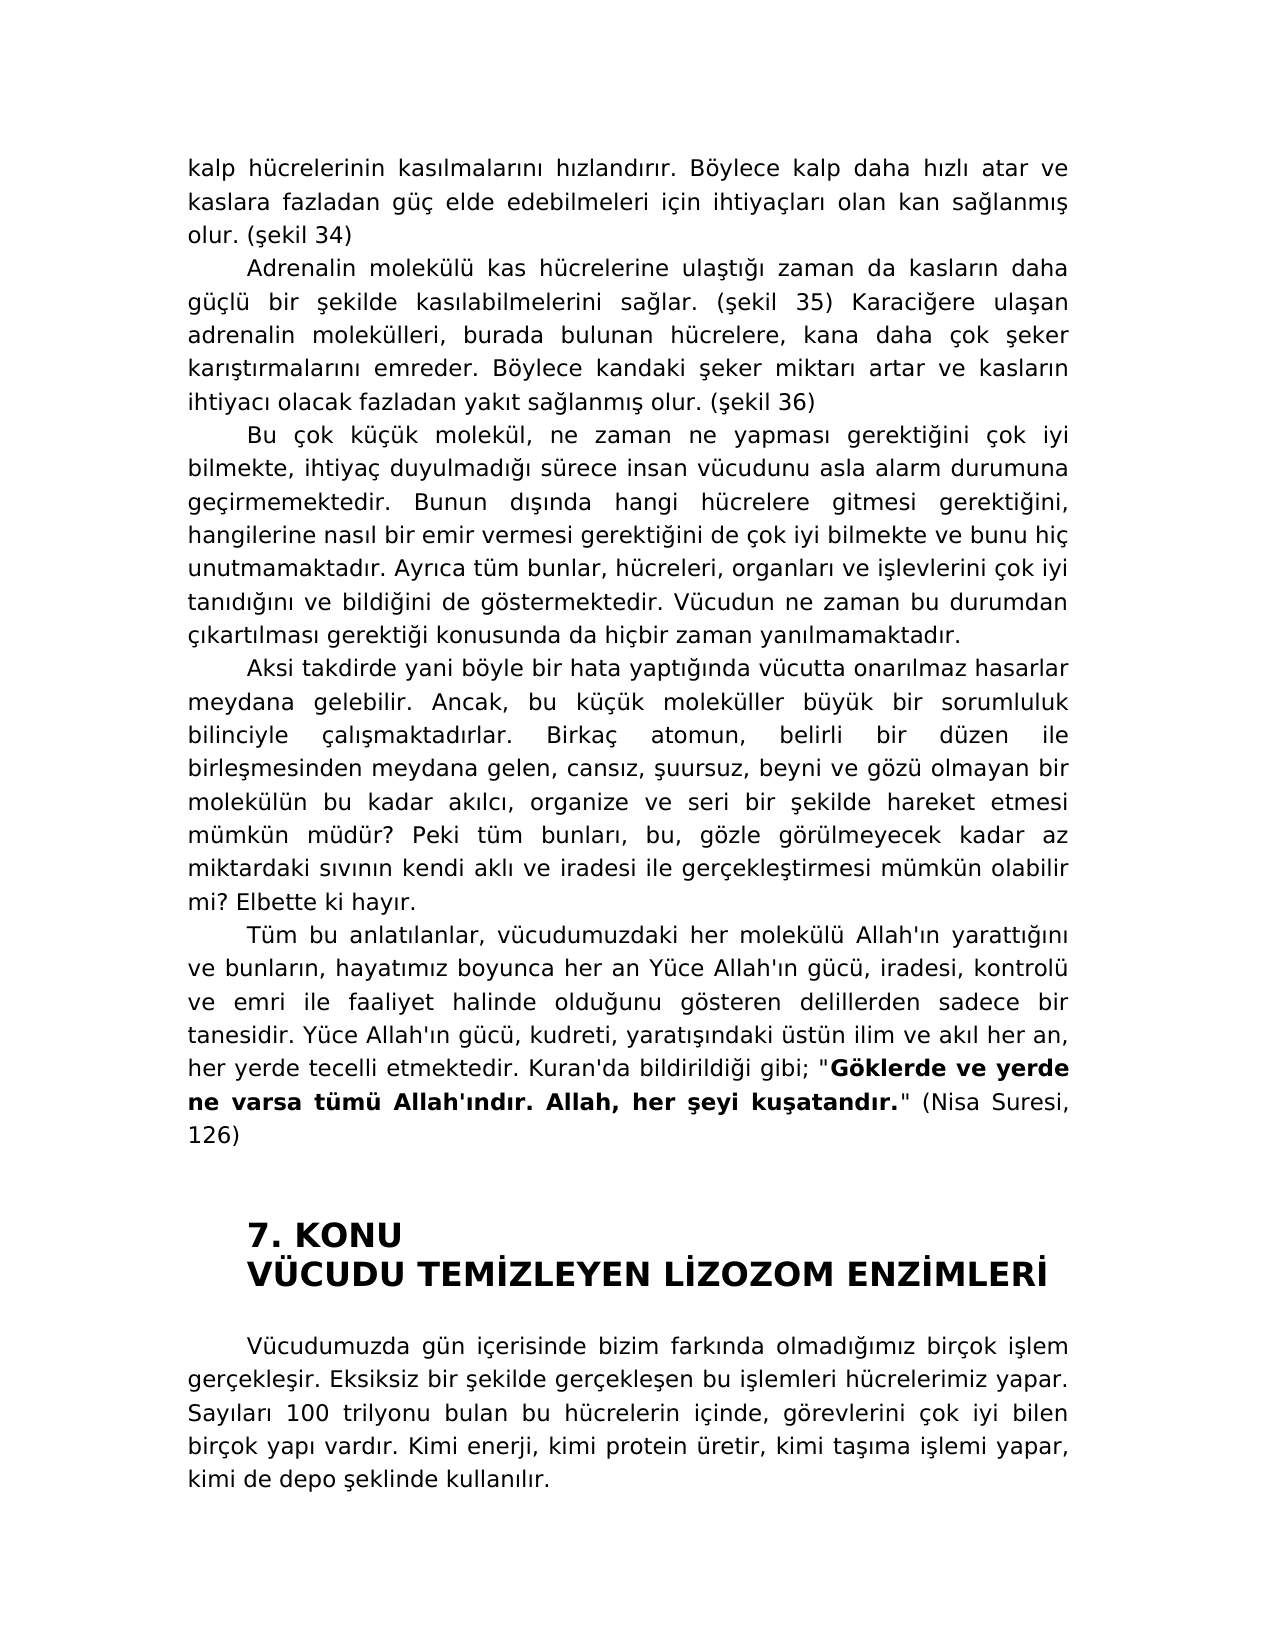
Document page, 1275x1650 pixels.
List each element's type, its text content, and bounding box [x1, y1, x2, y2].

text Bu çok küçük molekül, ne zaman ne yapması gerektiğini çok iyi bilmekte, ihtiyaç duyulmadığı sürece insan vücudunu asla alarm durumuna geçirmemektedir. Bunun dışında hangi hücrelere gitmesi gerektiğini, hangilerine nasıl bir emir vermesi gerektiğini de çok iyi bilmekte ve bunu hiç unutmamaktadır. Ayrıca tüm bunlar, hücreleri, organları ve işlevlerini çok iyi tanıdığını ve bildiğini de göstermektedir. Vücudun ne zaman bu durumdan çıkartılması gerektiği konusunda da hiçbir zaman yanılmamaktadır. [187, 417, 1070, 650]
text Tüm bu anlatılanlar, vücudumuzdaki her molekülü Allah'ın yarattığını ve bunların, hayatımız boyunca her an Yüce Allah'ın gücü, iradesi, kontrolü ve emri ile faaliyet halinde olduğunu gösteren delillerden sadece bir tanesidir. Yüce Allah'ın gücü, kudreti, yaratışındaki üstün ilim ve akıl her an, her yerde tecelli etmektedir. Kuran'da bildirildiği gibi; "Göklerde ve yerde ne varsa tümü Allah'ındır. Allah, her şeyi kuşatandır." (Nisa Suresi, 126) [187, 917, 1070, 1150]
text Vücudumuzda gün içerisinde bizim farkında olmadığımız birçok işlem gerçekleşir. Eksiksiz bir şekilde gerçekleşen bu işlemleri hücrelerimiz yapar. Sayıları 100 trilyonu bulan bu hücrelerin içinde, görevlerini çok iyi bilen birçok yapı vardır. Kimi enerji, kimi protein üretir, kimi taşıma işlemi yapar, kimi de depo şeklinde kullanılır. [187, 1328, 1070, 1494]
text 7. KONU [187, 1217, 1070, 1256]
text Aksi takdirde yani böyle bir hata yaptığında vücutta onarılmaz hasarlar meydana gelebilir. Ancak, bu küçük moleküller büyük bir sorumluluk bilinciyle çalışmaktadırlar. Birkaç atomun, belirli bir düzen ile birleşmesinden meydana gelen, cansız, şuursuz, beyni ve gözü olmayan bir molekülün bu kadar akılcı, organize ve seri bir şekilde hareket etmesi mümkün müdür? Peki tüm bunları, bu, gözle görülmeyecek kadar az miktardaki sıvının kendi aklı ve iradesi ile gerçekleştirmesi mümkün olabilir mi? Elbette ki hayır. [187, 650, 1070, 917]
text Adrenalin molekülü kas hücrelerine ulaştığı zaman da kasların daha güçlü bir şekilde kasılabilmelerini sağlar. (şekil 35) Karaciğere ulaşan adrenalin molekülleri, burada bulunan hücrelere, kana daha çok şeker karıştırmalarını emreder. Böylece kandaki şeker miktarı artar ve kasların ihtiyacı olacak fazladan yakıt sağlanmış olur. (şekil 36) [187, 250, 1070, 417]
text kalp hücrelerinin kasılmalarını hızlandırır. Böylece kalp daha hızlı atar ve kaslara fazladan güç elde edebilmeleri için ihtiyaçları olan kan sağlanmış olur. (şekil 34) [187, 150, 1070, 250]
text VÜCUDU TEMİZLEYEN LİZOZOM ENZİMLERİ [187, 1256, 1070, 1294]
